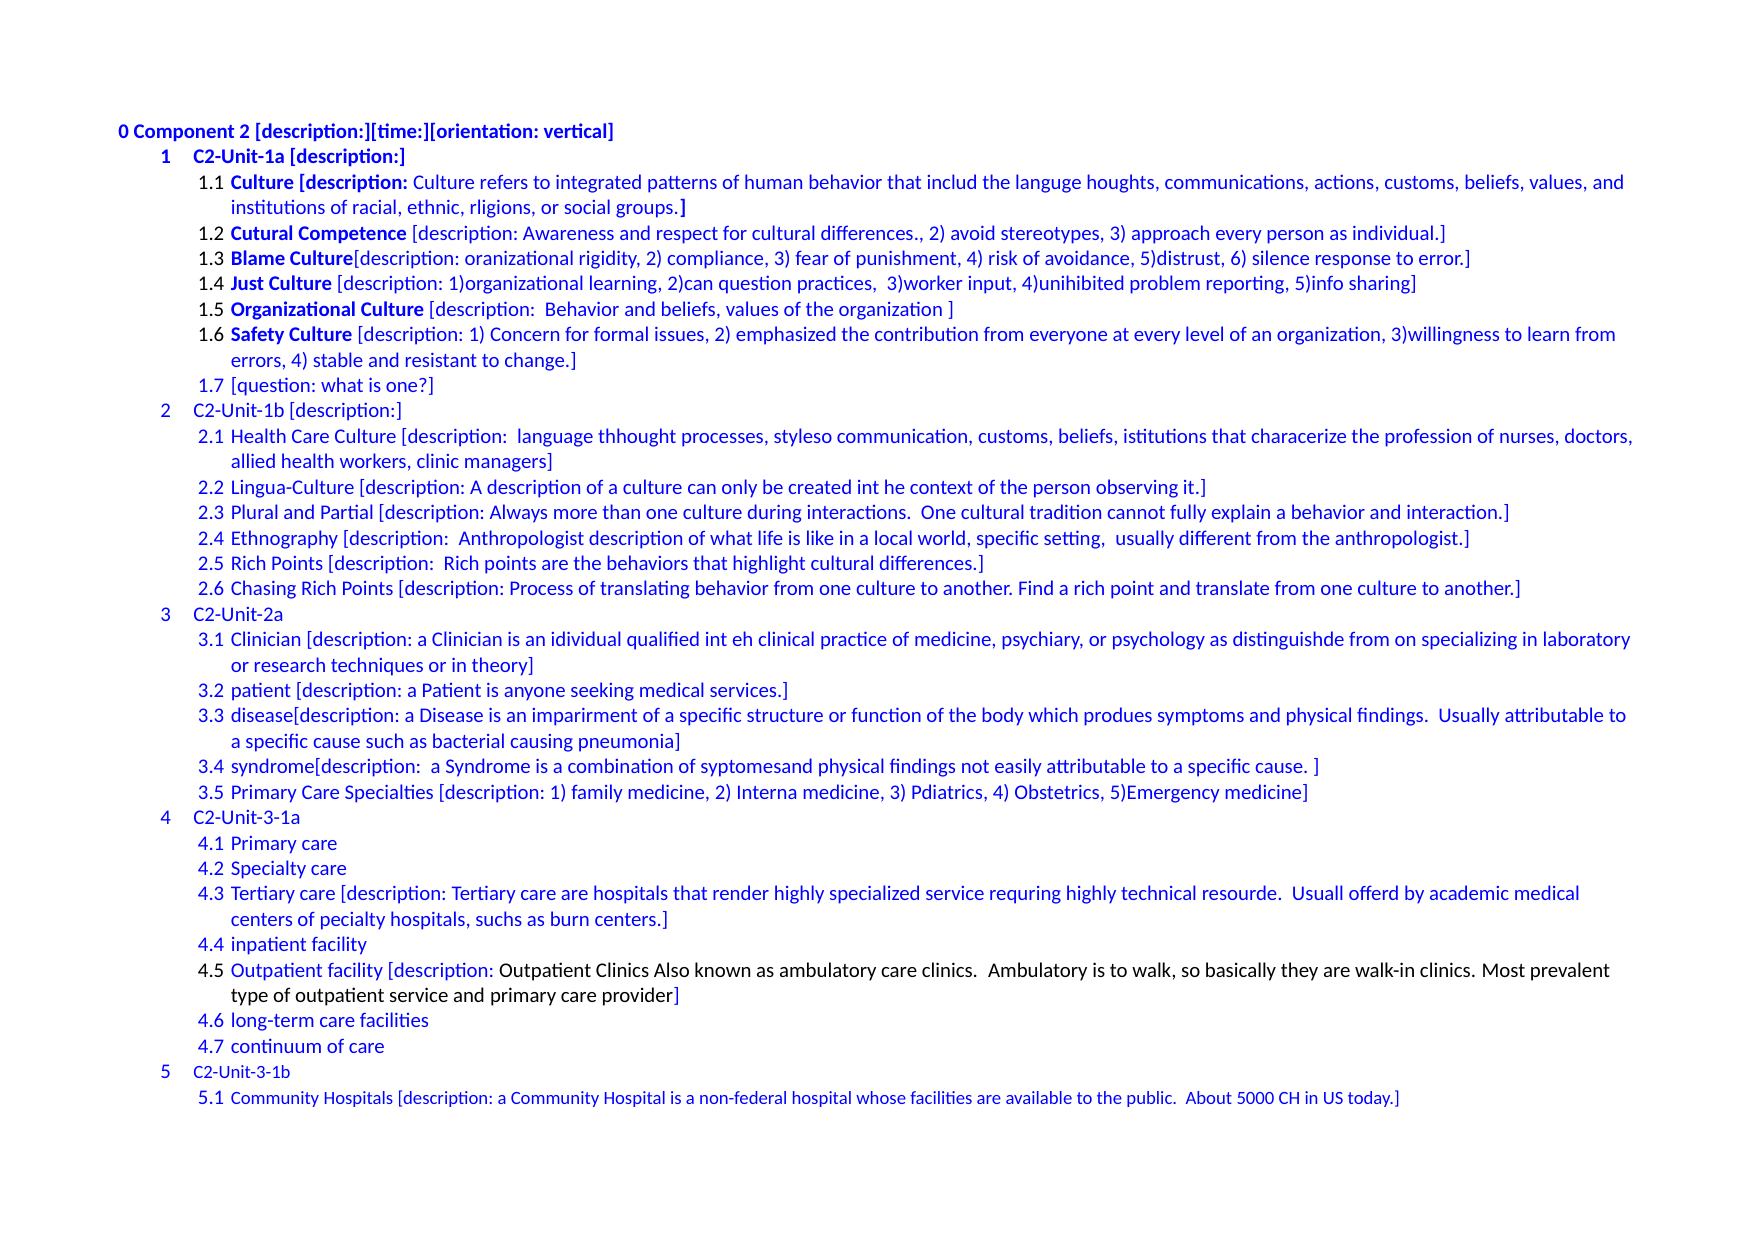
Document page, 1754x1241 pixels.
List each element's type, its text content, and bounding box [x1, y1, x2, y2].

list Clinician [description: a Clinician is an idividual qualified int eh clinical practice of medicine, psychiary, or psychology as distinguishde from on specializing in laboratory or research techniques or in theory] [193, 626, 1636, 677]
list C2-Unit-1b [description:] [156, 398, 1636, 423]
list Ethnography [description: Anthropologist description of what life is like in a local world, specific setting, usually different from the anthropologist.] [193, 525, 1636, 550]
list Specialty care [193, 855, 1636, 881]
list C2-Unit-2a [156, 601, 1636, 626]
list Primary Care Specialties [description: 1) family medicine, 2) Interna medicine, 3) Pdiatrics, 4) Obstetrics, 5)Emergency medicine] [193, 779, 1636, 804]
text 0 Component 2 [description:][time:][orientation: vertical] [118, 118, 1636, 143]
list Tertiary care [description: Tertiary care are hospitals that render highly specialized service requring highly technical resourde. Usuall offerd by academic medical centers of pecialty hospitals, suchs as burn centers.] [193, 881, 1636, 931]
list syndrome[description: a Syndrome is a combination of syptomesand physical findings not easily attributable to a specific cause. ] [193, 753, 1636, 779]
list Plural and Partial [description: Always more than one culture during interactions. One cultural tradition cannot fully explain a behavior and interaction.] [193, 499, 1636, 525]
list Organizational Culture [description: Behavior and beliefs, values of the organization ] [193, 296, 1636, 321]
list [question: what is one?] [193, 372, 1636, 398]
list Health Care Culture [description: language thhought processes, styleso communication, customs, beliefs, istitutions that characerize the profession of nurses, doctors, allied health workers, clinic managers] [193, 423, 1636, 474]
list C2-Unit-3-1a [156, 804, 1636, 830]
list Rich Points [description: Rich points are the behaviors that highlight cultural differences.] [193, 550, 1636, 576]
list Just Culture [description: 1)organizational learning, 2)can question practices, 3)worker input, 4)unihibited problem reporting, 5)info sharing] [193, 271, 1636, 296]
list Community Hospitals [description: a Community Hospital is a non-federal hospital whose facilities are available to the public. About 5000 CH in US today.] [193, 1084, 1636, 1109]
list Cutural Competence [description: Awareness and respect for cultural differences., 2) avoid stereotypes, 3) approach every person as individual.] [193, 220, 1636, 245]
list Blame Culture[description: oranizational rigidity, 2) compliance, 3) fear of punishment, 4) risk of avoidance, 5)distrust, 6) silence response to error.] [193, 245, 1636, 271]
list Safety Culture [description: 1) Concern for formal issues, 2) emphasized the contribution from everyone at every level of an organization, 3)willingness to learn from errors, 4) stable and resistant to change.] [193, 321, 1636, 372]
list Outpatient facility [description: Outpatient Clinics Also known as ambulatory care clinics. Ambulatory is to walk, so basically they are walk-in clinics. Most prevalent type of outpatient service and primary care provider] [193, 957, 1636, 1008]
list C2-Unit-1a [description:] [156, 143, 1636, 169]
list patient [description: a Patient is anyone seeking medical services.] [193, 677, 1636, 703]
list inpatient facility [193, 931, 1636, 957]
list Primary care [193, 830, 1636, 855]
list disease[description: a Disease is an imparirment of a specific structure or function of the body which produes symptoms and physical findings. Usually attributable to a specific cause such as bacterial causing pneumonia] [193, 703, 1636, 753]
list Chasing Rich Points [description: Process of translating behavior from one culture to another. Find a rich point and translate from one culture to another.] [193, 576, 1636, 601]
list Lingua-Culture [description: A description of a culture can only be created int he context of the person observing it.] [193, 474, 1636, 499]
list Culture [description: Culture refers to integrated patterns of human behavior that includ the languge houghts, communications, actions, customs, beliefs, values, and institutions of racial, ethnic, rligions, or social groups.] [193, 169, 1636, 220]
list continuum of care [193, 1033, 1636, 1058]
list C2-Unit-3-1b [156, 1058, 1636, 1084]
list long-term care facilities [193, 1008, 1636, 1033]
